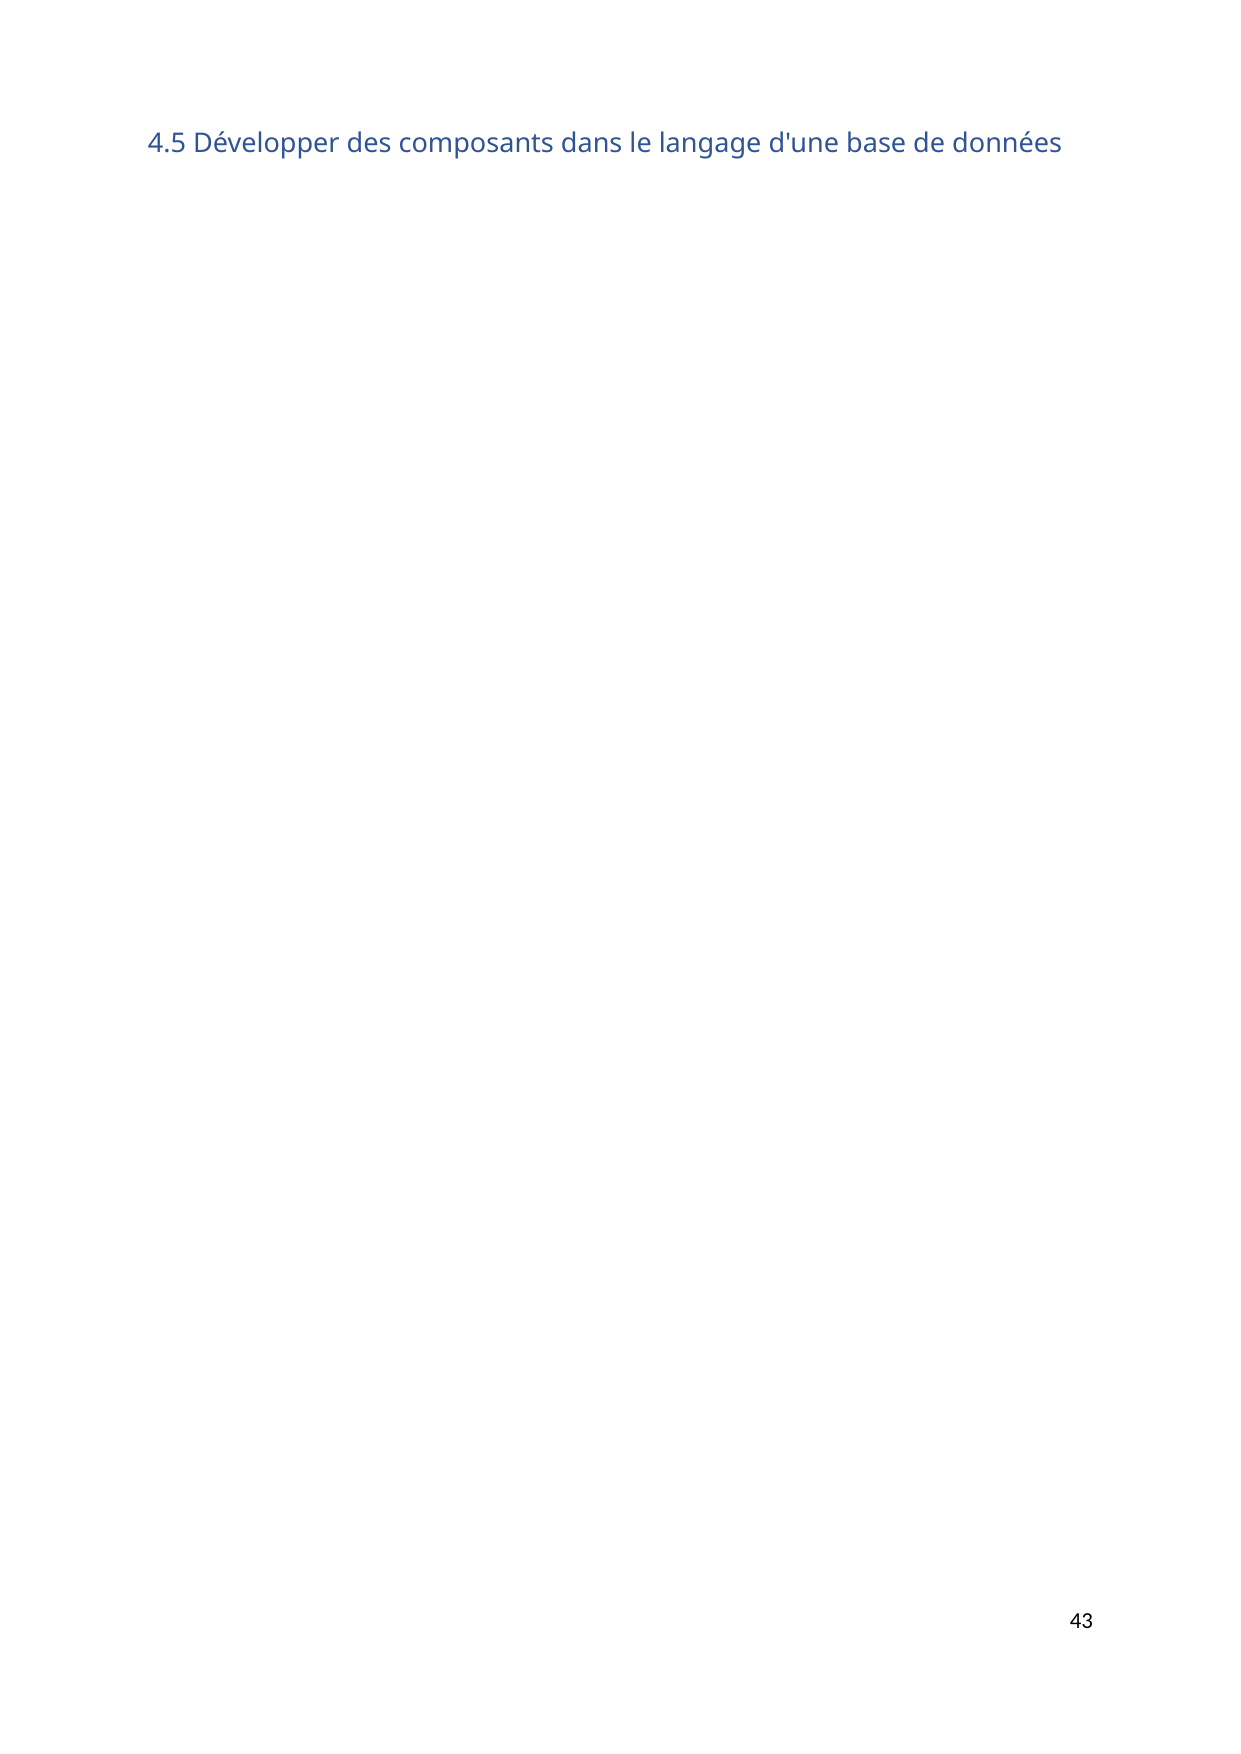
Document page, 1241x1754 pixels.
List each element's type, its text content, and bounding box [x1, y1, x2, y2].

subtitle 4.5 Développer des composants dans le langage d'une base de données [148, 123, 1093, 160]
